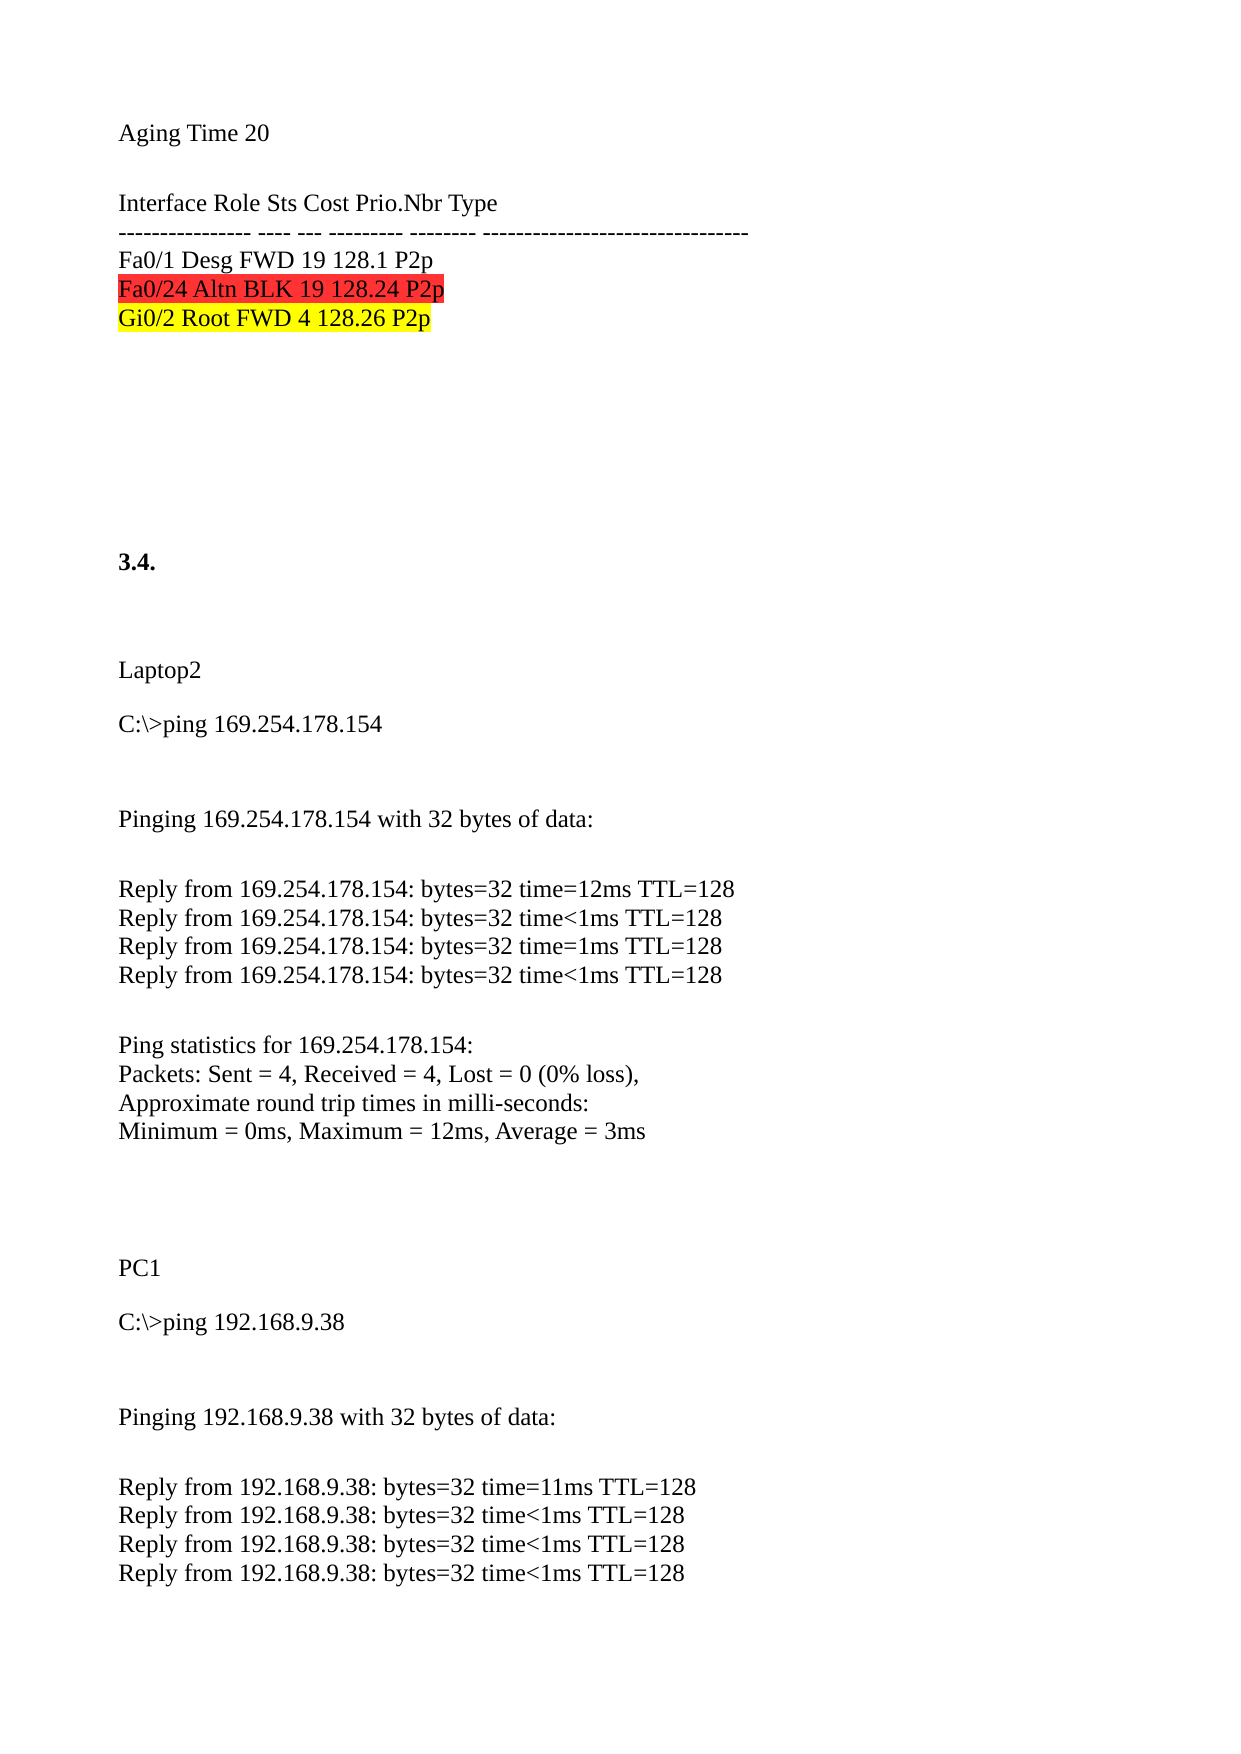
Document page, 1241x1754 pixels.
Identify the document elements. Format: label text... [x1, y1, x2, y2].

list 3.4. [118, 547, 1122, 576]
text Interface Role Sts Cost Prio.Nbr Type [118, 188, 1122, 217]
text Reply from 169.254.178.154: bytes=32 time<1ms TTL=128 [118, 903, 1122, 931]
text Pinging 192.168.9.38 with 32 bytes of data: [118, 1402, 1122, 1431]
text Gi0/2 Root FWD 4 128.26 P2p [118, 303, 1122, 332]
list PC1 [118, 1253, 1122, 1282]
text Reply from 169.254.178.154: bytes=32 time=12ms TTL=128 [118, 874, 1122, 903]
text Fa0/1 Desg FWD 19 128.1 P2p [118, 246, 1122, 274]
text ---------------- ---- --- --------- -------- -------------------------------- [118, 217, 1122, 246]
text Reply from 169.254.178.154: bytes=32 time=1ms TTL=128 [118, 931, 1122, 960]
text Reply from 192.168.9.38: bytes=32 time<1ms TTL=128 [118, 1558, 1122, 1587]
text Pinging 169.254.178.154 with 32 bytes of data: [118, 804, 1122, 833]
text Approximate round trip times in milli-seconds: [118, 1088, 1122, 1116]
text Reply from 192.168.9.38: bytes=32 time<1ms TTL=128 [118, 1529, 1122, 1558]
text C:\>ping 192.168.9.38 [118, 1307, 1122, 1336]
text Aging Time 20 [118, 118, 1122, 147]
list Laptop2 [118, 655, 1122, 684]
text Reply from 169.254.178.154: bytes=32 time<1ms TTL=128 [118, 960, 1122, 989]
text Packets: Sent = 4, Received = 4, Lost = 0 (0% loss), [118, 1059, 1122, 1088]
text C:\>ping 169.254.178.154 [118, 709, 1122, 738]
text Minimum = 0ms, Maximum = 12ms, Average = 3ms [118, 1116, 1122, 1145]
text Ping statistics for 169.254.178.154: [118, 1030, 1122, 1059]
text Reply from 192.168.9.38: bytes=32 time<1ms TTL=128 [118, 1501, 1122, 1529]
text Fa0/24 Altn BLK 19 128.24 P2p [118, 274, 1122, 303]
text Reply from 192.168.9.38: bytes=32 time=11ms TTL=128 [118, 1472, 1122, 1501]
